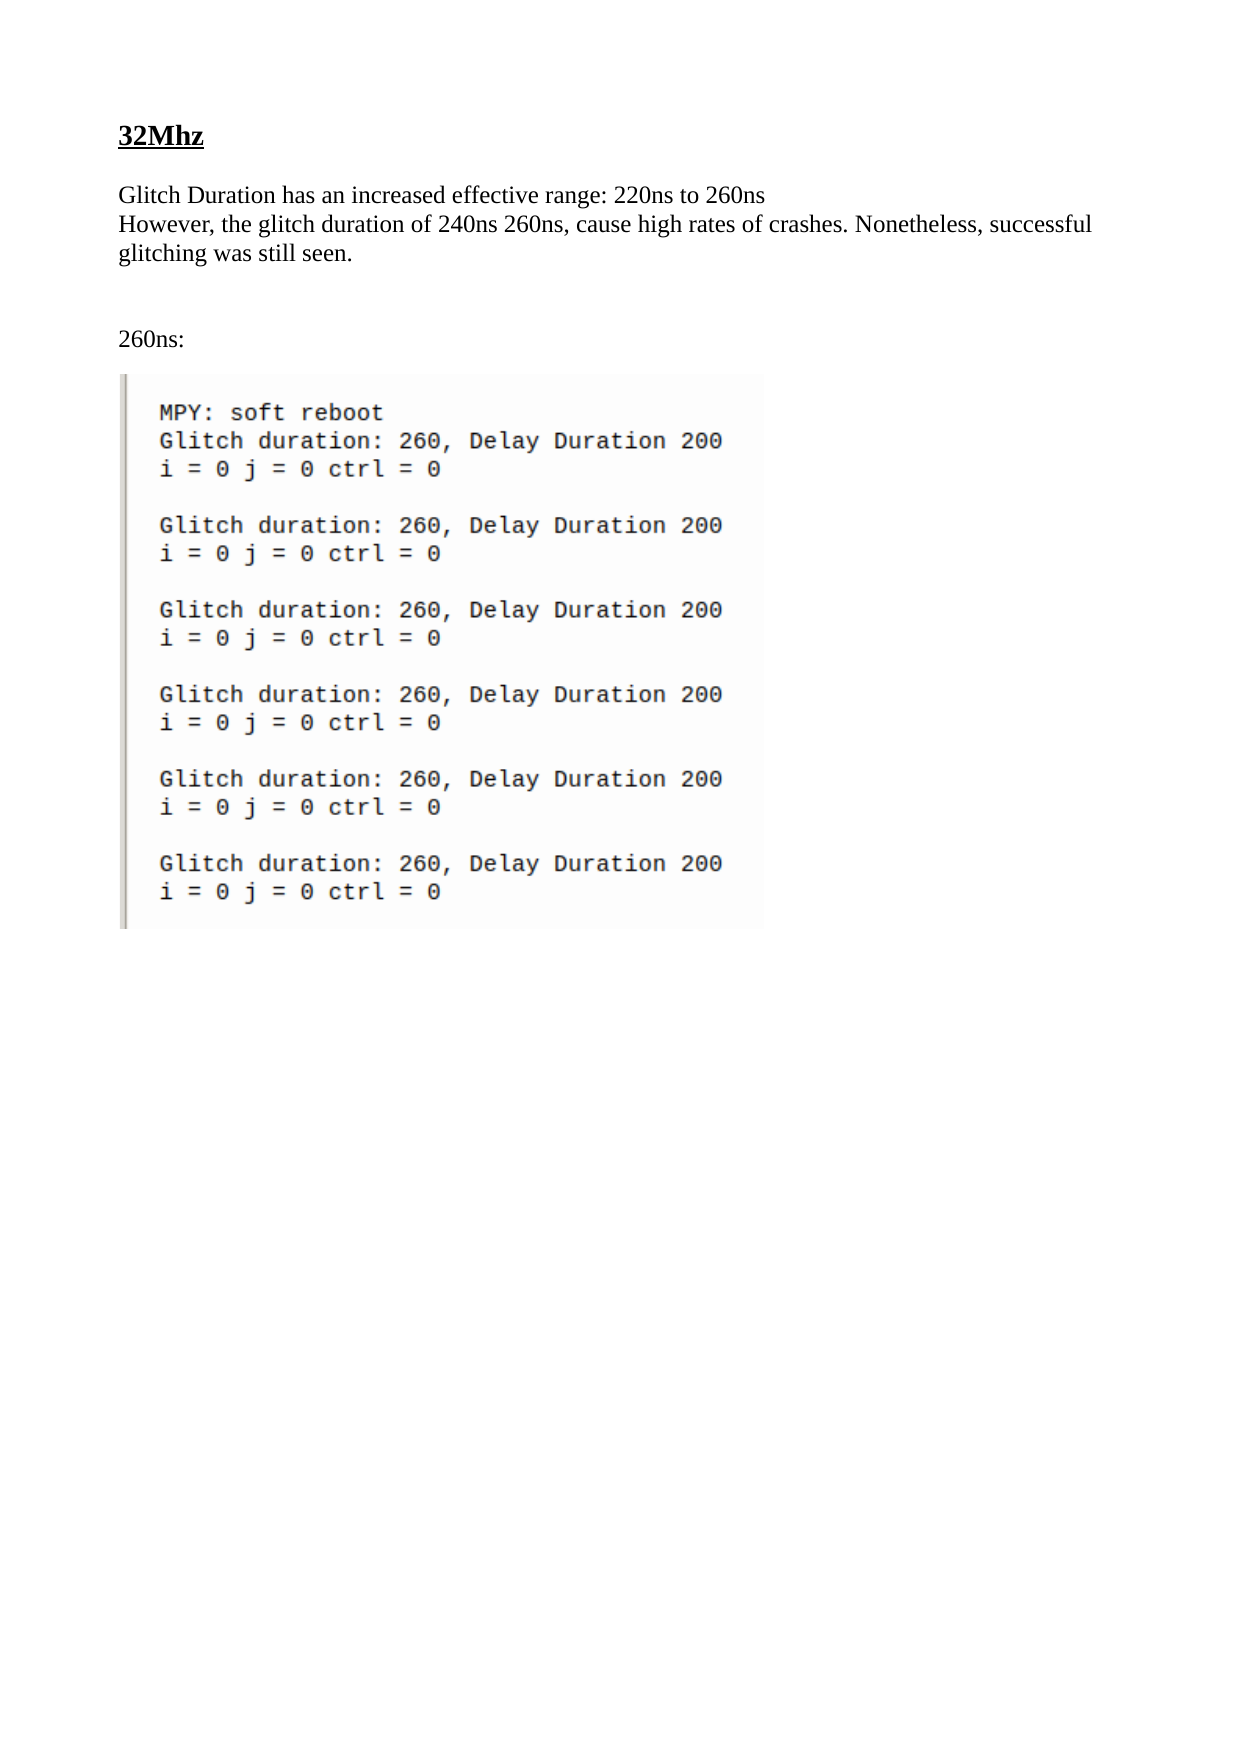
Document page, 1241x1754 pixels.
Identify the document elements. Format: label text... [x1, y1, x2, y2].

text However, the glitch duration of 240ns 260ns, cause high rates of crashes. Nonetheless, successful glitching was still seen. [118, 209, 1122, 267]
text 32Mhz [118, 118, 1122, 180]
text Glitch Duration has an increased effective range: 220ns to 260ns [118, 180, 1122, 209]
picture [119, 374, 765, 929]
text 260ns: [118, 324, 1122, 353]
